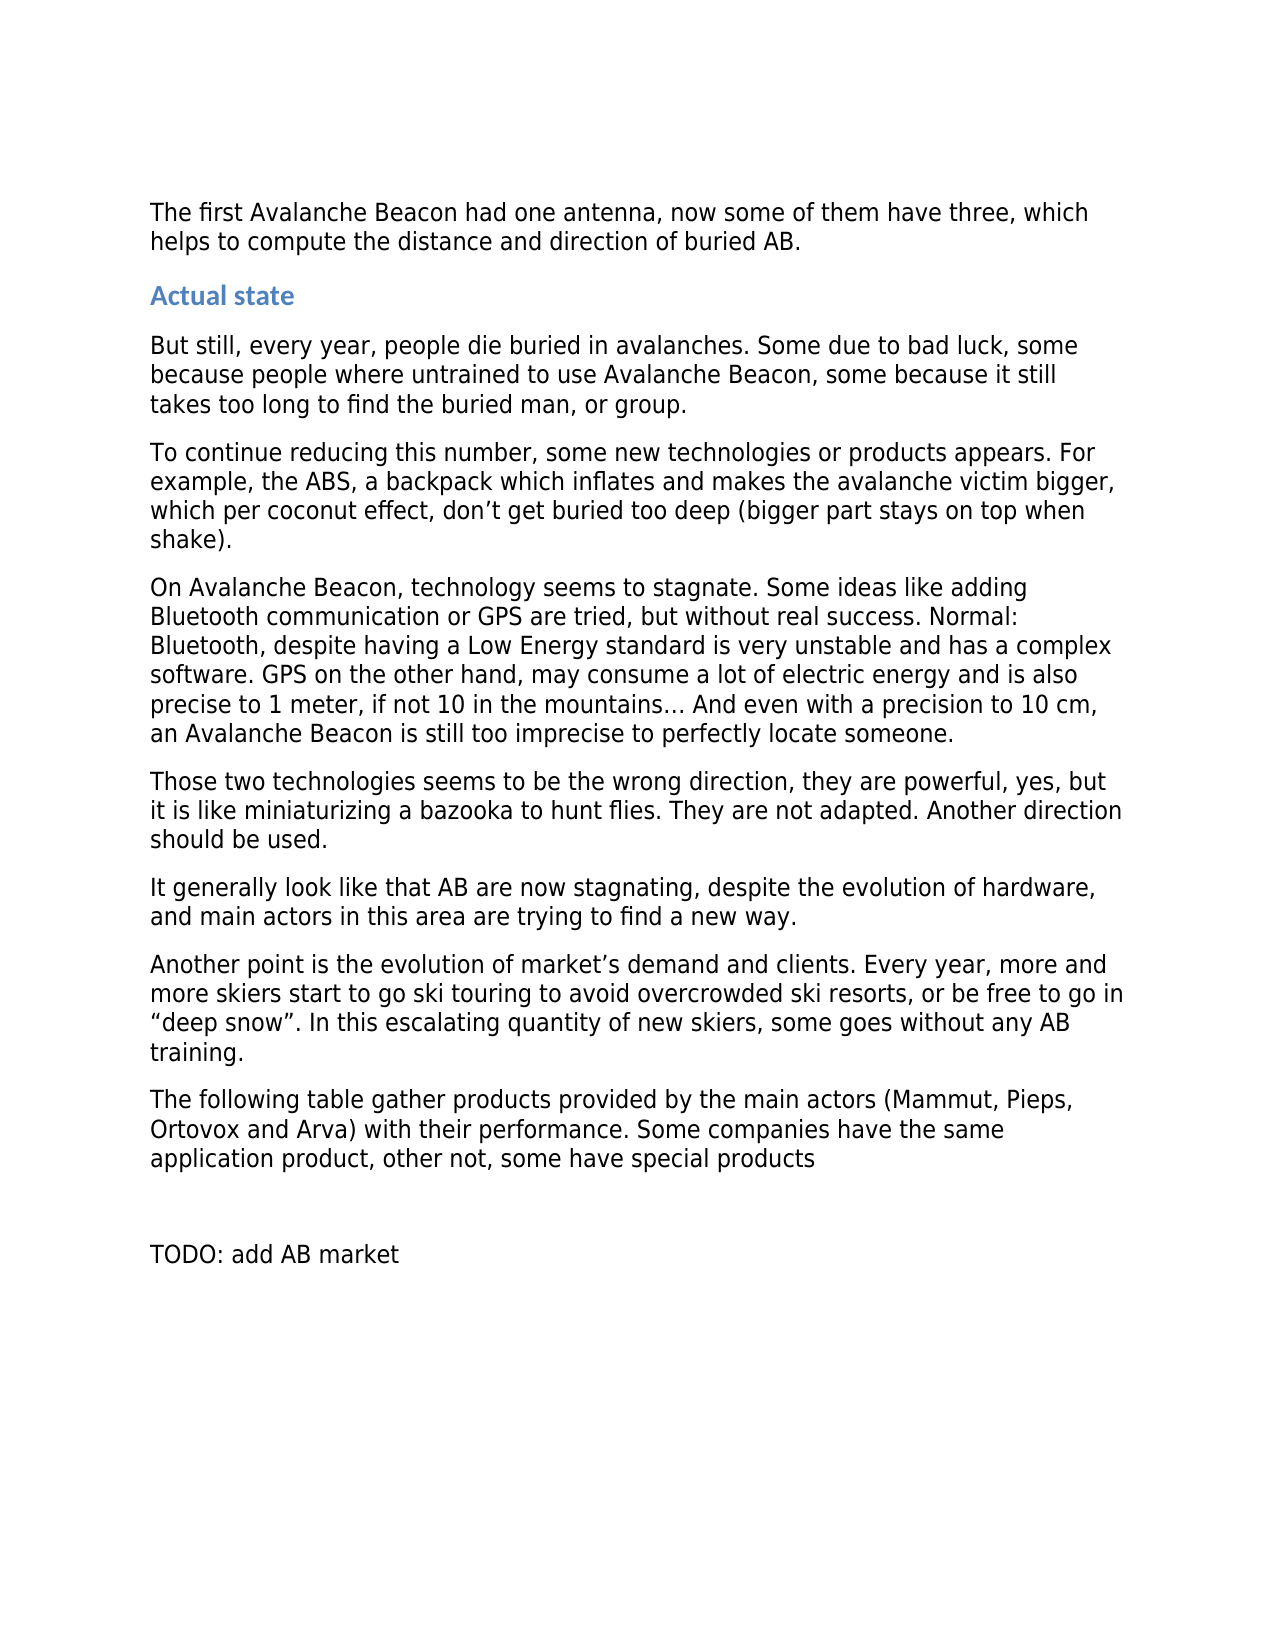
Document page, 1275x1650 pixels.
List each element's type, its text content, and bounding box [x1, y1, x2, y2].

subtitle Actual state [150, 277, 1125, 313]
text It generally look like that AB are now stagnating, despite the evolution of hardware, and main actors in this area are trying to find a new way. [150, 873, 1125, 931]
text Another point is the evolution of market’s demand and clients. Every year, more and more skiers start to go ski touring to avoid overcrowded ski resorts, or be free to go in “deep snow”. In this escalating quantity of new skiers, some goes without any AB training. [150, 950, 1125, 1067]
text To continue reducing this number, some new technologies or products appears. For example, the ABS, a backpack which inflates and makes the avalanche victim bigger, which per coconut effect, don’t get buried too deep (bigger part stays on top when shake). [150, 438, 1125, 554]
text On Avalanche Beacon, technology seems to stagnate. Some ideas like adding Bluetooth communication or GPS are tried, but without real success. Normal: Bluetooth, despite having a Low Energy standard is very unstable and has a complex software. GPS on the other hand, may consume a lot of electric energy and is also precise to 1 meter, if not 10 in the mountains… And even with a precision to 10 cm, an Avalanche Beacon is still too imprecise to perfectly locate someone. [150, 573, 1125, 748]
text The following table gather products provided by the main actors (Mammut, Pieps, Ortovox and Arva) with their performance. Some companies have the same application product, other not, some have special products [150, 1086, 1125, 1173]
text TODO: add AB market [150, 1240, 1125, 1269]
text Those two technologies seems to be the wrong direction, they are powerful, yes, but it is like miniaturizing a bazooka to hunt flies. They are not adapted. Another direction should be used. [150, 767, 1125, 854]
text But still, every year, people die buried in avalanches. Some due to bad luck, some because people where untrained to use Avalanche Beacon, some because it still takes too long to find the buried man, or group. [150, 331, 1125, 419]
text The first Avalanche Beacon had one antenna, now some of them have three, which helps to compute the distance and direction of buried AB. [150, 198, 1125, 256]
